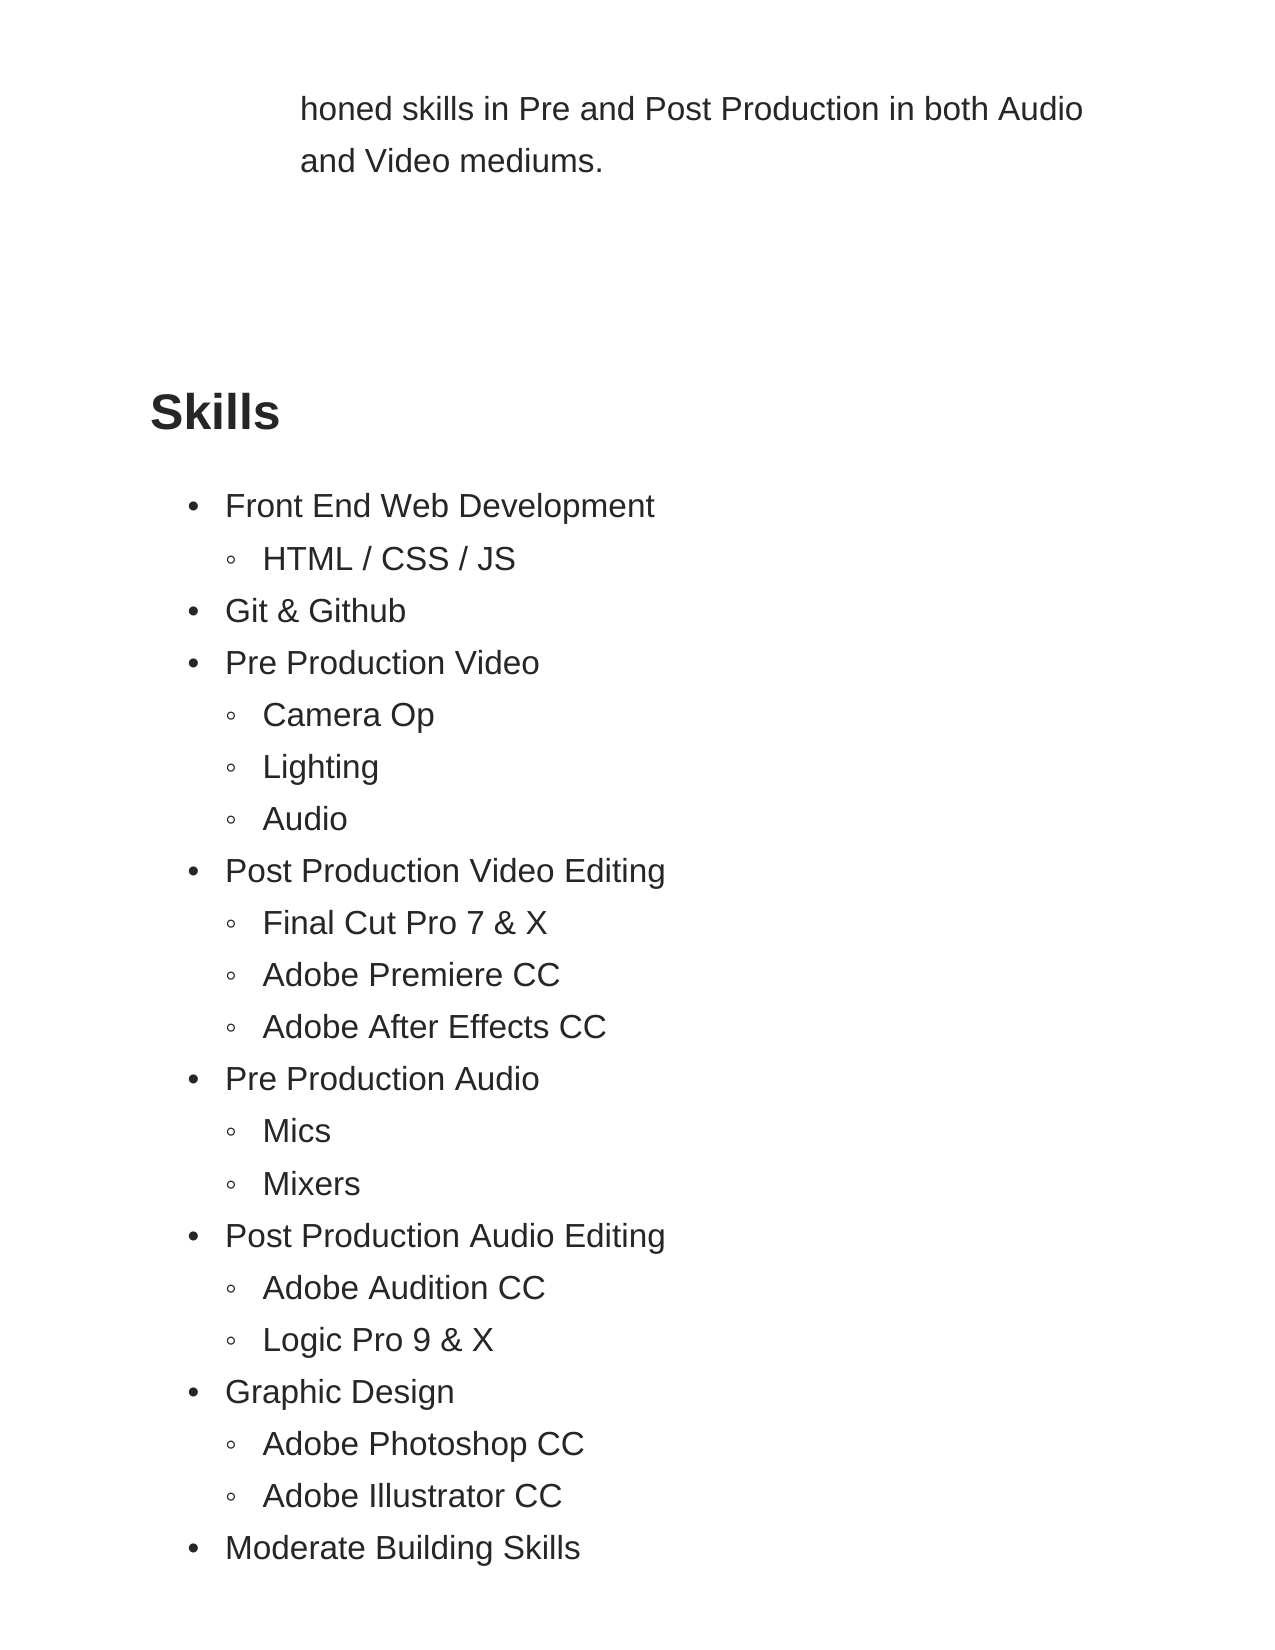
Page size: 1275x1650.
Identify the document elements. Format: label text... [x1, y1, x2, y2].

list Adobe Audition CC [225, 1254, 1125, 1306]
list Front End Web Development [187, 473, 1125, 525]
list Adobe Illustrator CC [225, 1462, 1125, 1514]
list Final Cut Pro 7 & X [225, 889, 1125, 942]
list Graphic Design [187, 1358, 1125, 1410]
list Moderate Building Skills [187, 1514, 1125, 1567]
list Post Production Video Editing [187, 837, 1125, 889]
list HTML / CSS / JS [225, 525, 1125, 577]
text Skills [150, 369, 1125, 439]
list Mixers [225, 1150, 1125, 1202]
list Adobe Premiere CC [225, 942, 1125, 994]
list Audio [225, 785, 1125, 837]
list Pre Production Audio [187, 1046, 1125, 1098]
list Pre Production Video [187, 629, 1125, 681]
list Post Production Audio Editing [187, 1202, 1125, 1254]
list Lighting [225, 733, 1125, 785]
list honed skills in Pre and Post Production in both Audio and Video mediums. [187, 75, 1125, 283]
list Mics [225, 1098, 1125, 1150]
list Adobe After Effects CC [225, 994, 1125, 1046]
list Git & Github [187, 577, 1125, 629]
list Logic Pro 9 & X [225, 1306, 1125, 1358]
list Adobe Photoshop CC [225, 1410, 1125, 1462]
list Camera Op [225, 681, 1125, 733]
